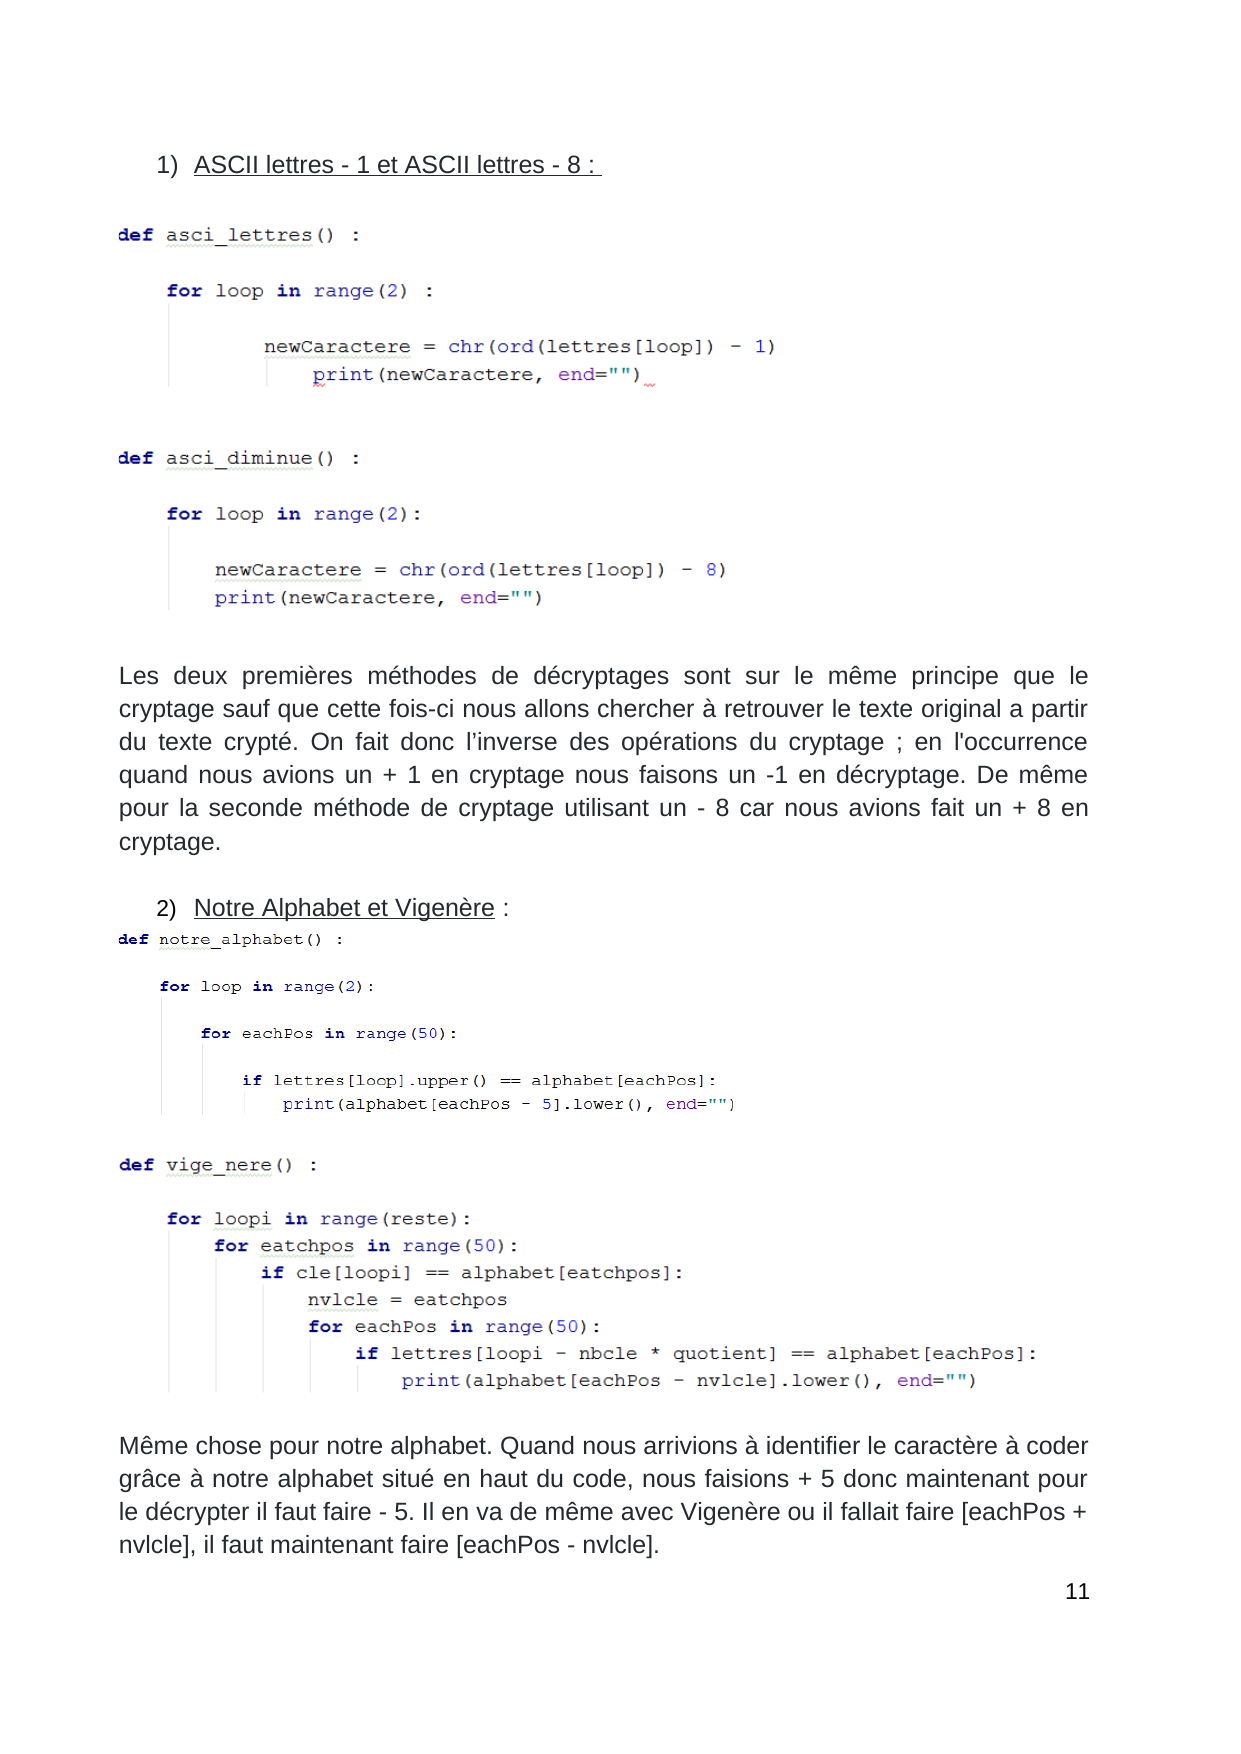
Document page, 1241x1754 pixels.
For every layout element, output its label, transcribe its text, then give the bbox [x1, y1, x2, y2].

list ASCII lettres - 1 et ASCII lettres - 8 : [156, 150, 1090, 179]
picture [118, 925, 764, 1149]
text Les deux premières méthodes de décryptages sont sur le même principe que le cryptage sauf que cette fois-ci nous allons chercher à retrouver le texte original a partir du texte crypté. On fait donc l’inverse des opérations du cryptage ; en l'occurrence quand nous avions un + 1 en cryptage nous faisons un -1 en décryptage. De même pour la seconde méthode de cryptage utilisant un - 8 car nous avions fait un + 8 en cryptage. [119, 661, 1090, 855]
picture [118, 1152, 1059, 1427]
list Notre Alphabet et Vigenère : [156, 892, 1090, 921]
picture [118, 216, 789, 658]
text Même chose pour notre alphabet. Quand nous arrivions à identifier le caractère à coder grâce à notre alphabet situé en haut du code, nous faisions + 5 donc maintenant pour le décrypter il faut faire - 5. Il en va de même avec Vigenère ou il fallait faire [eachPos + nvlcle], il faut maintenant faire [eachPos - nvlcle]. [119, 1431, 1090, 1559]
